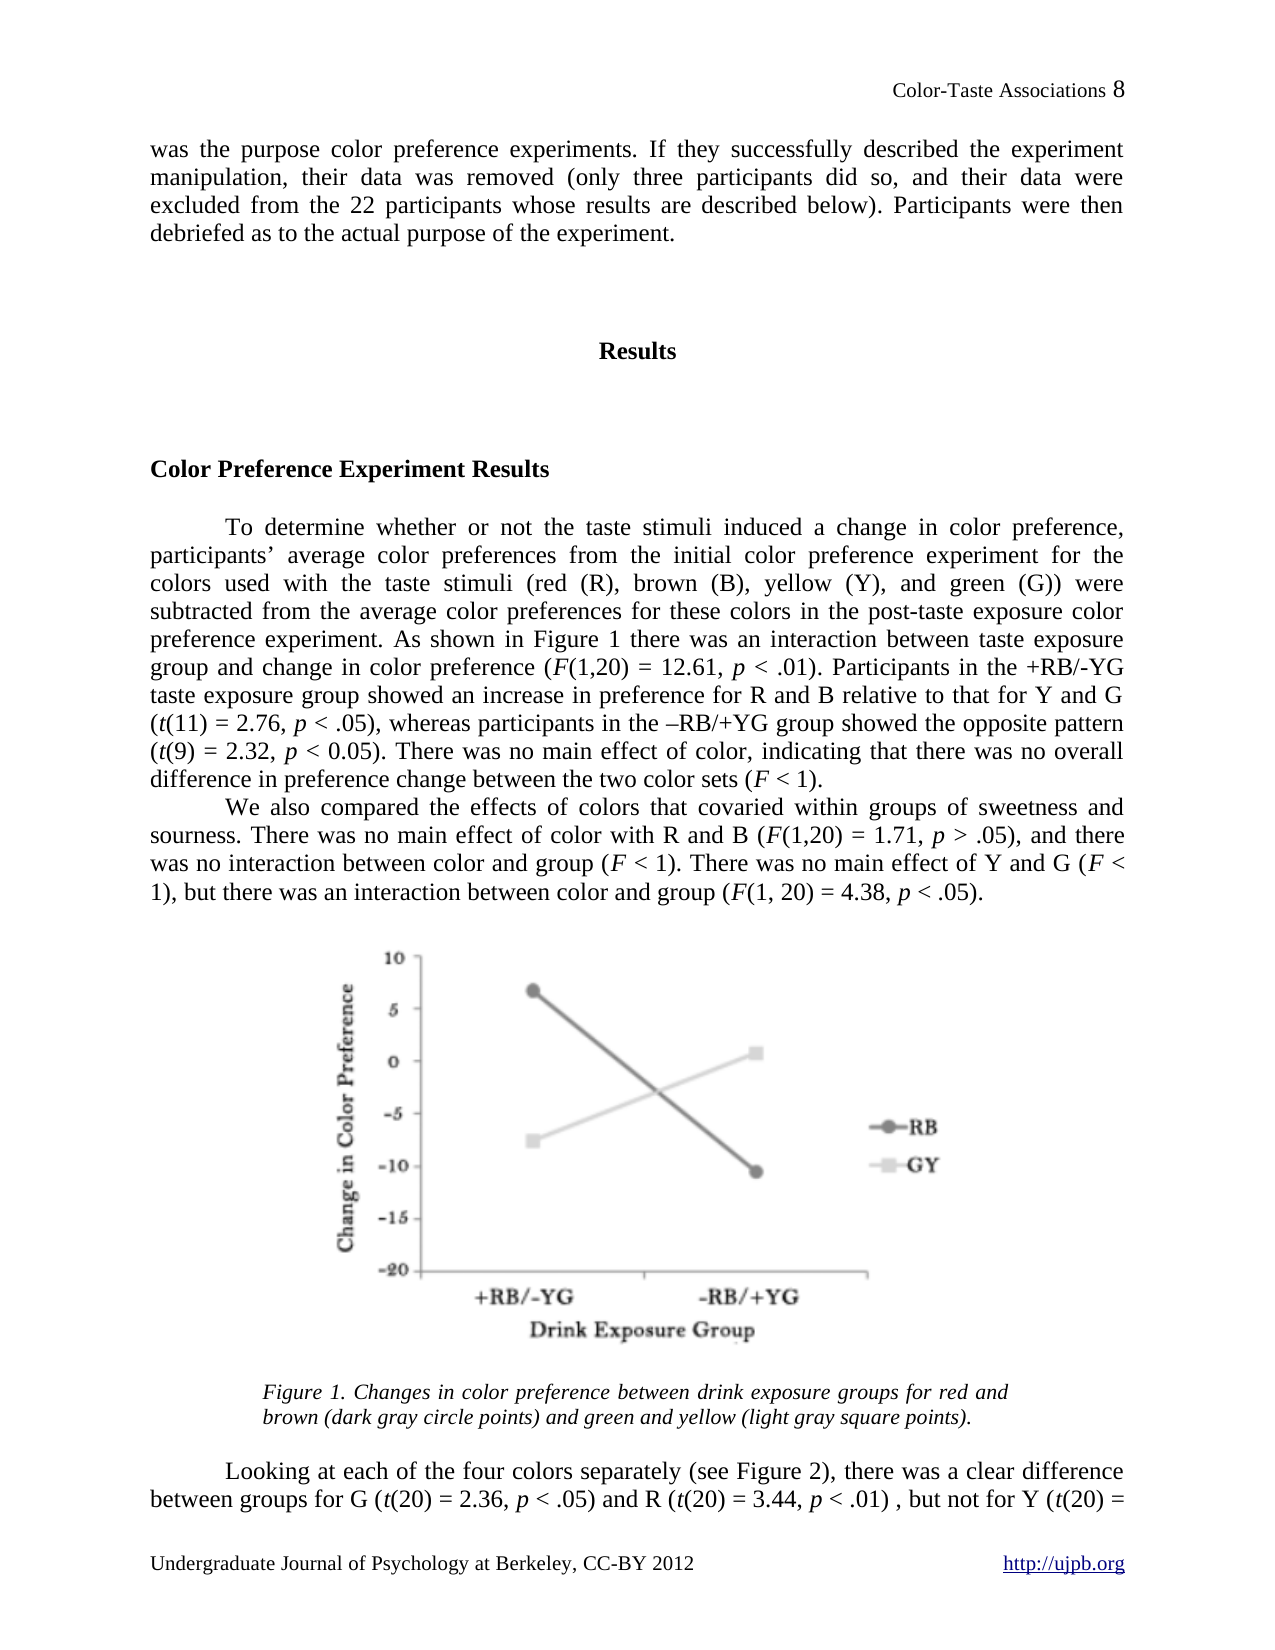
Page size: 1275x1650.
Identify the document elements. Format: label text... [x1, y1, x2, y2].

subtitle Results [300, 337, 975, 365]
text Figure 1. Changes in color preference between drink exposure groups for red and brown (dark gray circle points) and green and yellow (light gray square points). [262, 1380, 1012, 1429]
text was the purpose color preference experiments. If they successfully described the experiment manipulation, their data was removed (only three participants did so, and their data were excluded from the 22 participants whose results are described below). Participants were then debriefed as to the actual purpose of the experiment. [150, 135, 1125, 247]
text Looking at each of the four colors separately (see Figure 2), there was a clear difference between groups for G (t(20) = 2.36, p < .05) and R (t(20) = 3.44, p < .01) , but not for Y (t(20) = [150, 1457, 1125, 1513]
subtitle Color Preference Experiment Results [150, 455, 1125, 483]
picture [323, 933, 952, 1353]
text We also compared the effects of colors that covaried within groups of sweetness and sourness. There was no main effect of color with R and B (F(1,20) = 1.71, p > .05), and there was no interaction between color and group (F < 1). There was no main effect of Y and G (F < 1), but there was an interaction between color and group (F(1, 20) = 4.38, p < .05). [150, 793, 1125, 905]
text To determine whether or not the taste stimuli induced a change in color preference, participants’ average color preferences from the initial color preference experiment for the colors used with the taste stimuli (red (R), brown (B), yellow (Y), and green (G)) were subtracted from the average color preferences for these colors in the post-taste exposure color preference experiment. As shown in Figure 1 there was an interaction between taste exposure group and change in color preference (F(1,20) = 12.61, p < .01). Participants in the +RB/-YG taste exposure group showed an increase in preference for R and B relative to that for Y and G (t(11) = 2.76, p < .05), whereas participants in the –RB/+YG group showed the opposite pattern (t(9) = 2.32, p < 0.05). There was no main effect of color, indicating that there was no overall difference in preference change between the two color sets (F < 1). [150, 513, 1125, 793]
